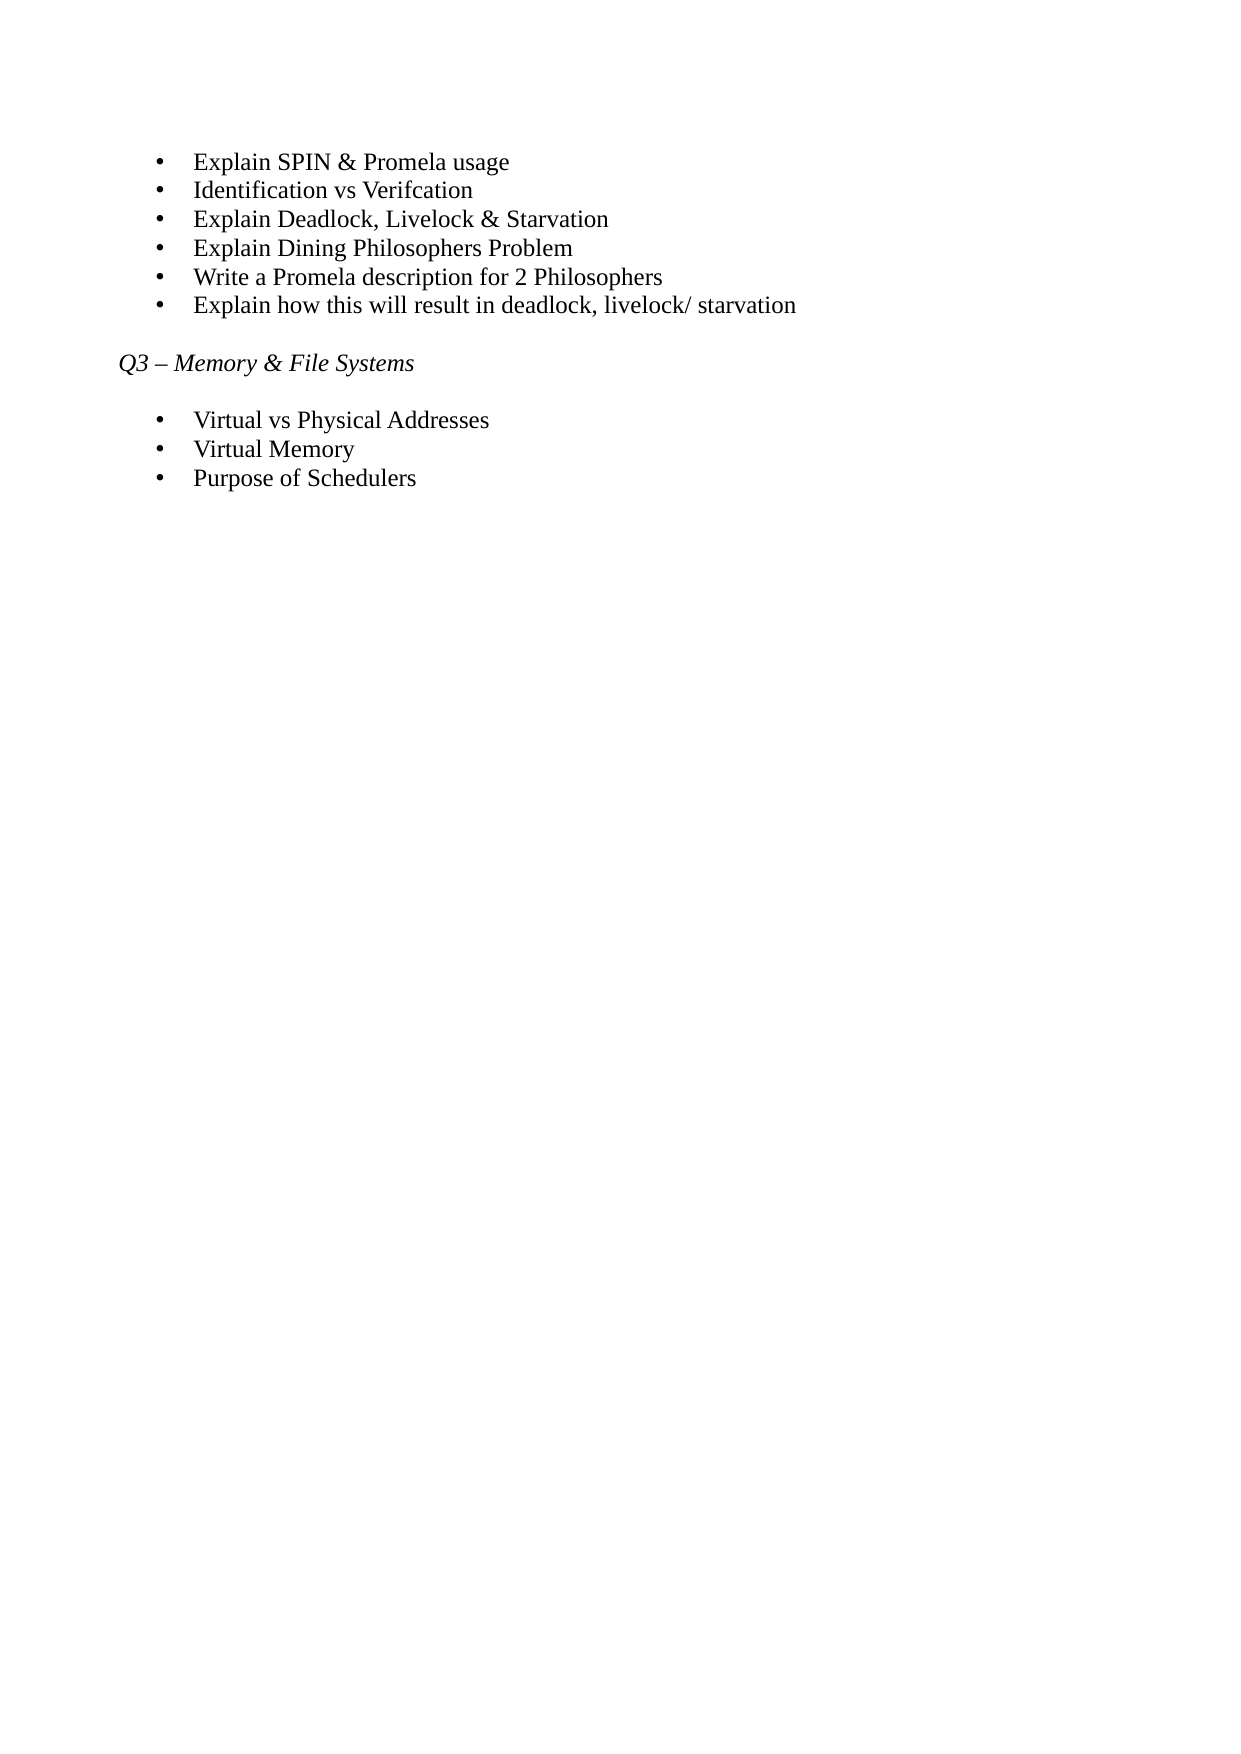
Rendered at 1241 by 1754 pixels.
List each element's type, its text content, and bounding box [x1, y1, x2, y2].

list Virtual Memory [156, 434, 1122, 463]
list Virtual vs Physical Addresses [156, 406, 1122, 434]
list Explain SPIN & Promela usage [156, 147, 1122, 176]
list Identification vs Verifcation [156, 176, 1122, 204]
list Write a Promela description for 2 Philosophers [156, 262, 1122, 291]
list Explain Deadlock, Livelock & Starvation [156, 204, 1122, 233]
list Purpose of Schedulers [156, 463, 1122, 492]
list Explain Dining Philosophers Problem [156, 233, 1122, 262]
list Explain how this will result in deadlock, livelock/ starvation [156, 291, 1122, 319]
text Q3 – Memory & File Systems [118, 348, 1122, 377]
